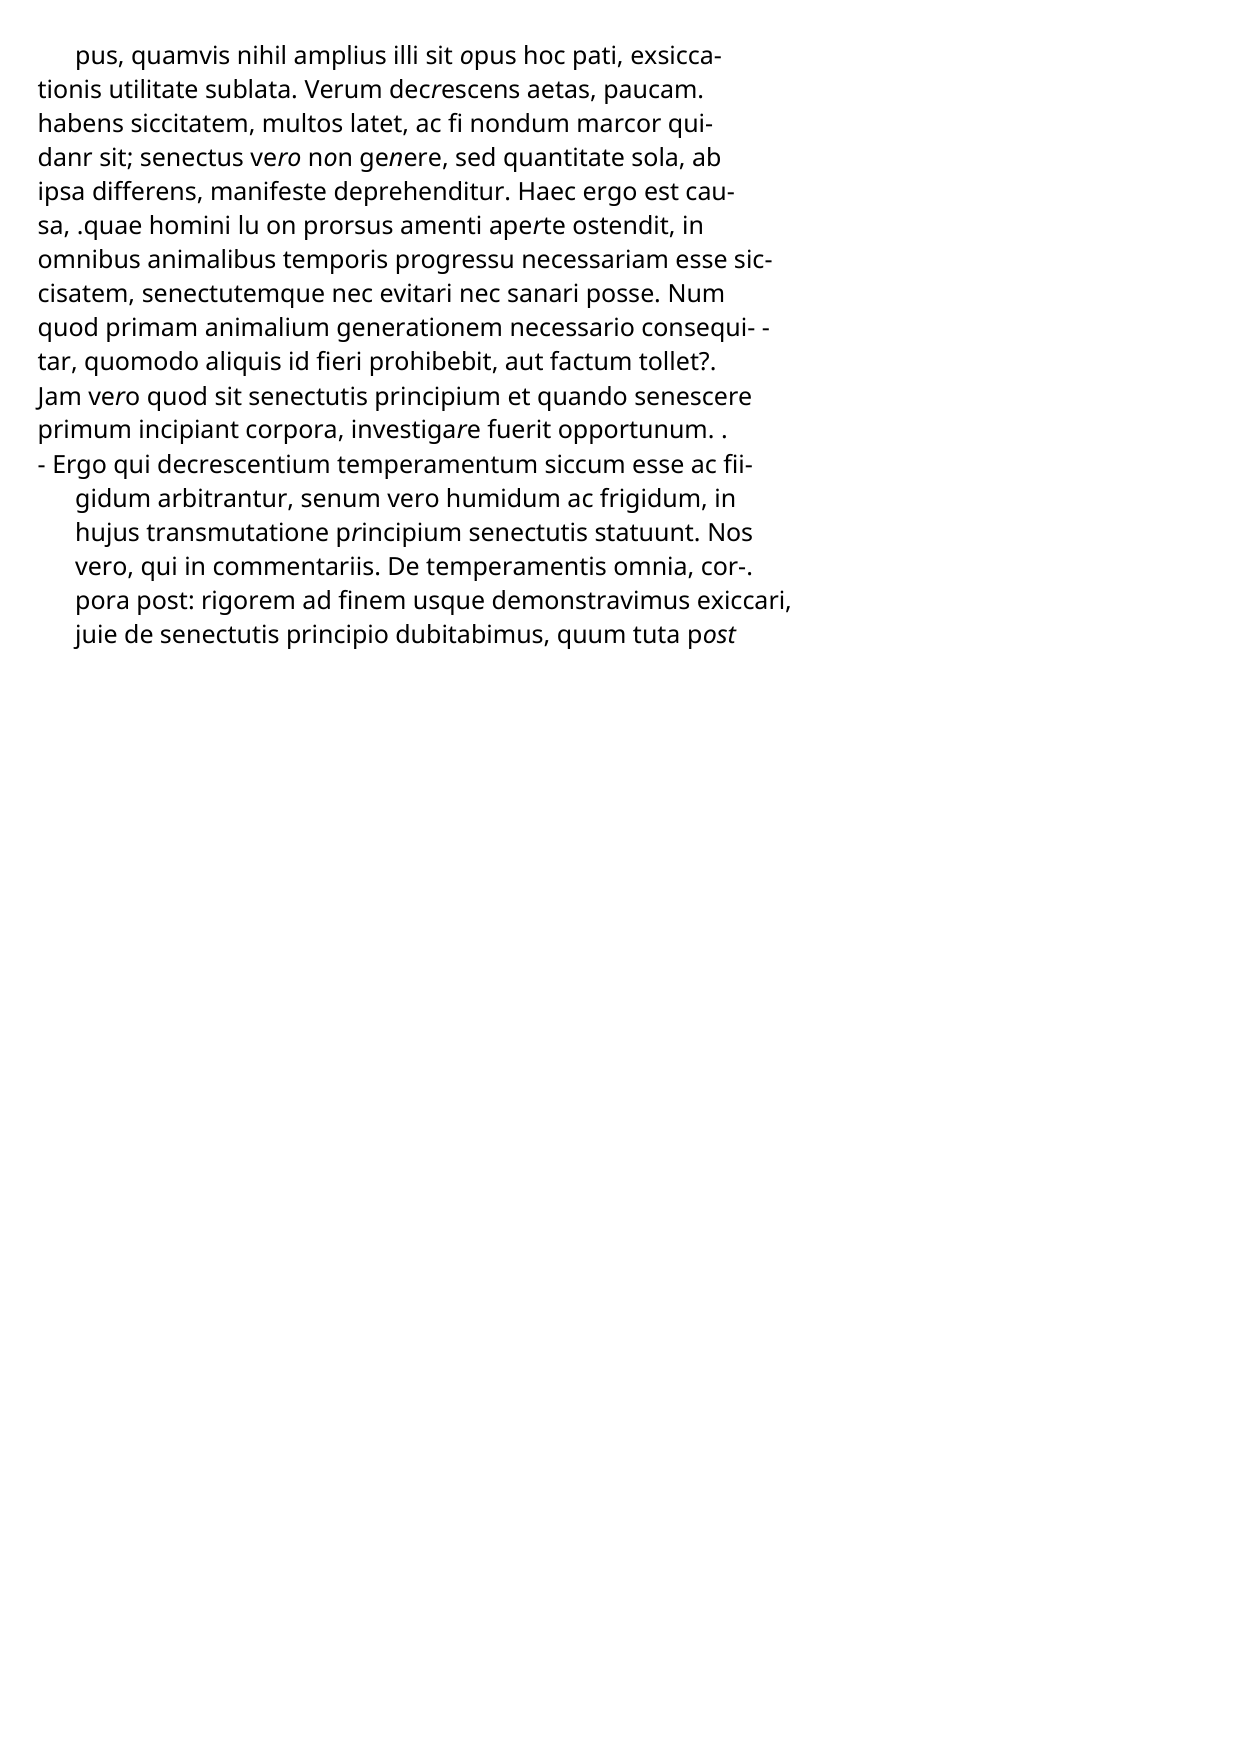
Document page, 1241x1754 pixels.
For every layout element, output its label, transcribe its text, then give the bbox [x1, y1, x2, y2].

text pus, quamvis nihil amplius illi sit opus hoc pati, exsicca- tionis utilitate sublata. Verum decrescens aetas, paucam. habens siccitatem, multos latet, ac fi nondum marcor qui- danr sit; senectus vero non genere, sed quantitate sola, ab ipsa differens, manifeste deprehenditur. Haec ergo est cau- sa, .quae homini lu on prorsus amenti aperte ostendit, in omnibus animalibus temporis progressu necessariam esse sic- cisatem, senectutemque nec evitari nec sanari posse. Num quod primam animalium generationem necessario consequi- - tar, quomodo aliquis id fieri prohibebit, aut factum tollet?. Jam vero quod sit senectutis principium et quando senescere primum incipiant corpora, investigare fuerit opportunum. . [37, 37, 1203, 446]
text - Ergo qui decrescentium temperamentum siccum esse ac fii- gidum arbitrantur, senum vero humidum ac frigidum, in hujus transmutatione principium senectutis statuunt. Nos vero, qui in commentariis. De temperamentis omnia, cor-. pora post: rigorem ad finem usque demonstravimus exiccari, juie de senectutis principio dubitabimus, quum tuta post [37, 446, 1203, 651]
